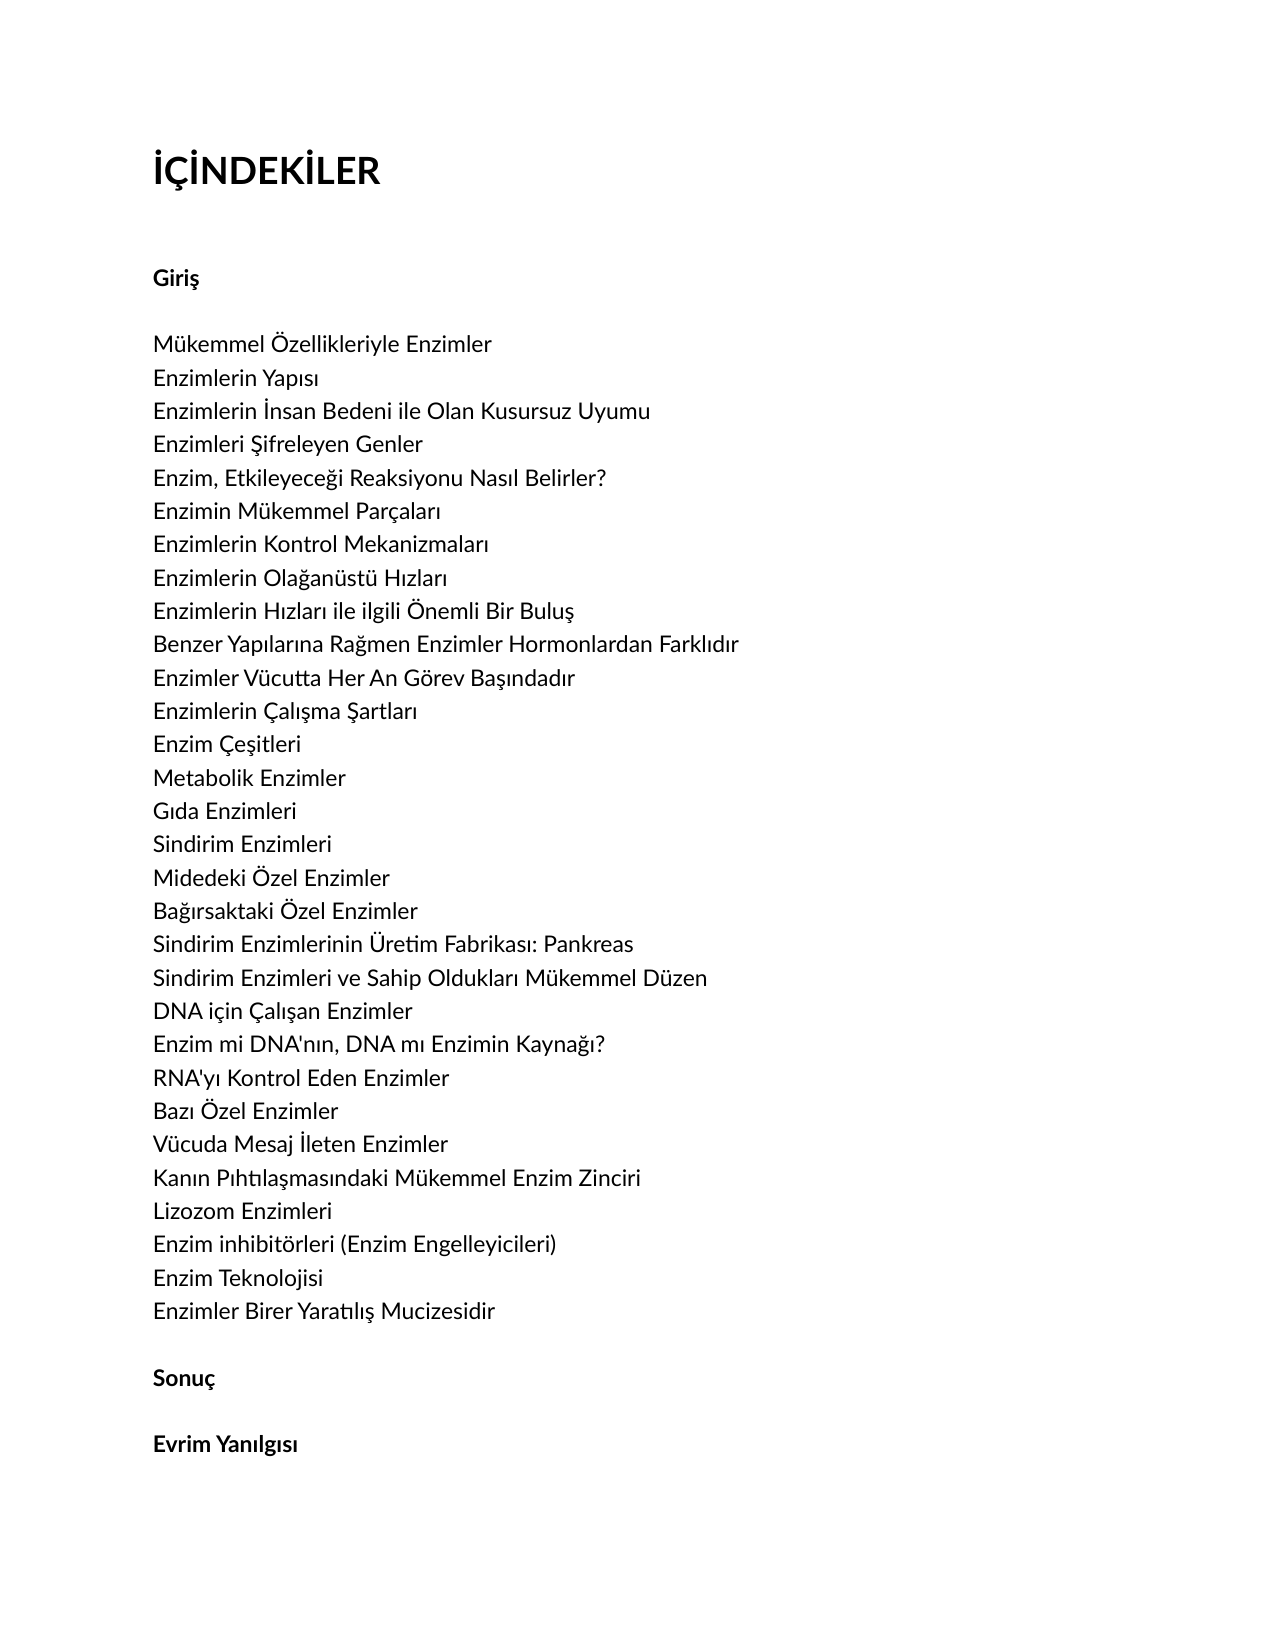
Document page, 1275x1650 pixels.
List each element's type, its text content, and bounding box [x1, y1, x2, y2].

text Enzimlerin Çalışma Şartları [94, 693, 1162, 726]
text Sindirim Enzimleri ve Sahip Oldukları Mükemmel Düzen [94, 959, 1162, 993]
text Lizozom Enzimleri [94, 1193, 1162, 1226]
text Enzimler Birer Yaratılış Mucizesidir [94, 1293, 1162, 1326]
text Sindirim Enzimleri [94, 826, 1162, 859]
text DNA için Çalışan Enzimler [94, 993, 1162, 1026]
text Enzim, Etkileyeceği Reaksiyonu Nasıl Belirler? [94, 459, 1162, 493]
text Enzimleri Şifreleyen Genler [94, 426, 1162, 459]
text Benzer Yapılarına Rağmen Enzimler Hormonlardan Farklıdır [94, 626, 1162, 659]
text İÇİNDEKİLER [94, 148, 1162, 193]
text Enzimlerin Yapısı [94, 359, 1162, 393]
text Enzimlerin Kontrol Mekanizmaları [94, 526, 1162, 559]
text Enzim Teknolojisi [94, 1259, 1162, 1293]
text Enzim Çeşitleri [94, 726, 1162, 759]
text Enzimlerin İnsan Bedeni ile Olan Kusursuz Uyumu [94, 393, 1162, 426]
text Midedeki Özel Enzimler [94, 859, 1162, 893]
text Kanın Pıhtılaşmasındaki Mükemmel Enzim Zinciri [94, 1159, 1162, 1193]
text Enzim inhibitörleri (Enzim Engelleyicileri) [94, 1226, 1162, 1259]
text Metabolik Enzimler [94, 759, 1162, 793]
text Sonuç [94, 1359, 1162, 1393]
text Enzimlerin Olağanüstü Hızları [94, 559, 1162, 593]
text Gıda Enzimleri [94, 793, 1162, 826]
text Giriş [94, 259, 1162, 293]
text Enzim mi DNA'nın, DNA mı Enzimin Kaynağı? [94, 1026, 1162, 1059]
text Enzimler Vücutta Her An Görev Başındadır [94, 659, 1162, 693]
text Bağırsaktaki Özel Enzimler [94, 893, 1162, 926]
text RNA'yı Kontrol Eden Enzimler [94, 1059, 1162, 1093]
text Enzimlerin Hızları ile ilgili Önemli Bir Buluş [94, 593, 1162, 626]
text Vücuda Mesaj İleten Enzimler [94, 1126, 1162, 1159]
text Evrim Yanılgısı [94, 1426, 1162, 1459]
text Bazı Özel Enzimler [94, 1093, 1162, 1126]
text Enzimin Mükemmel Parçaları [94, 493, 1162, 526]
text Mükemmel Özellikleriyle Enzimler [94, 326, 1162, 359]
text Sindirim Enzimlerinin Üretim Fabrikası: Pankreas [94, 926, 1162, 959]
